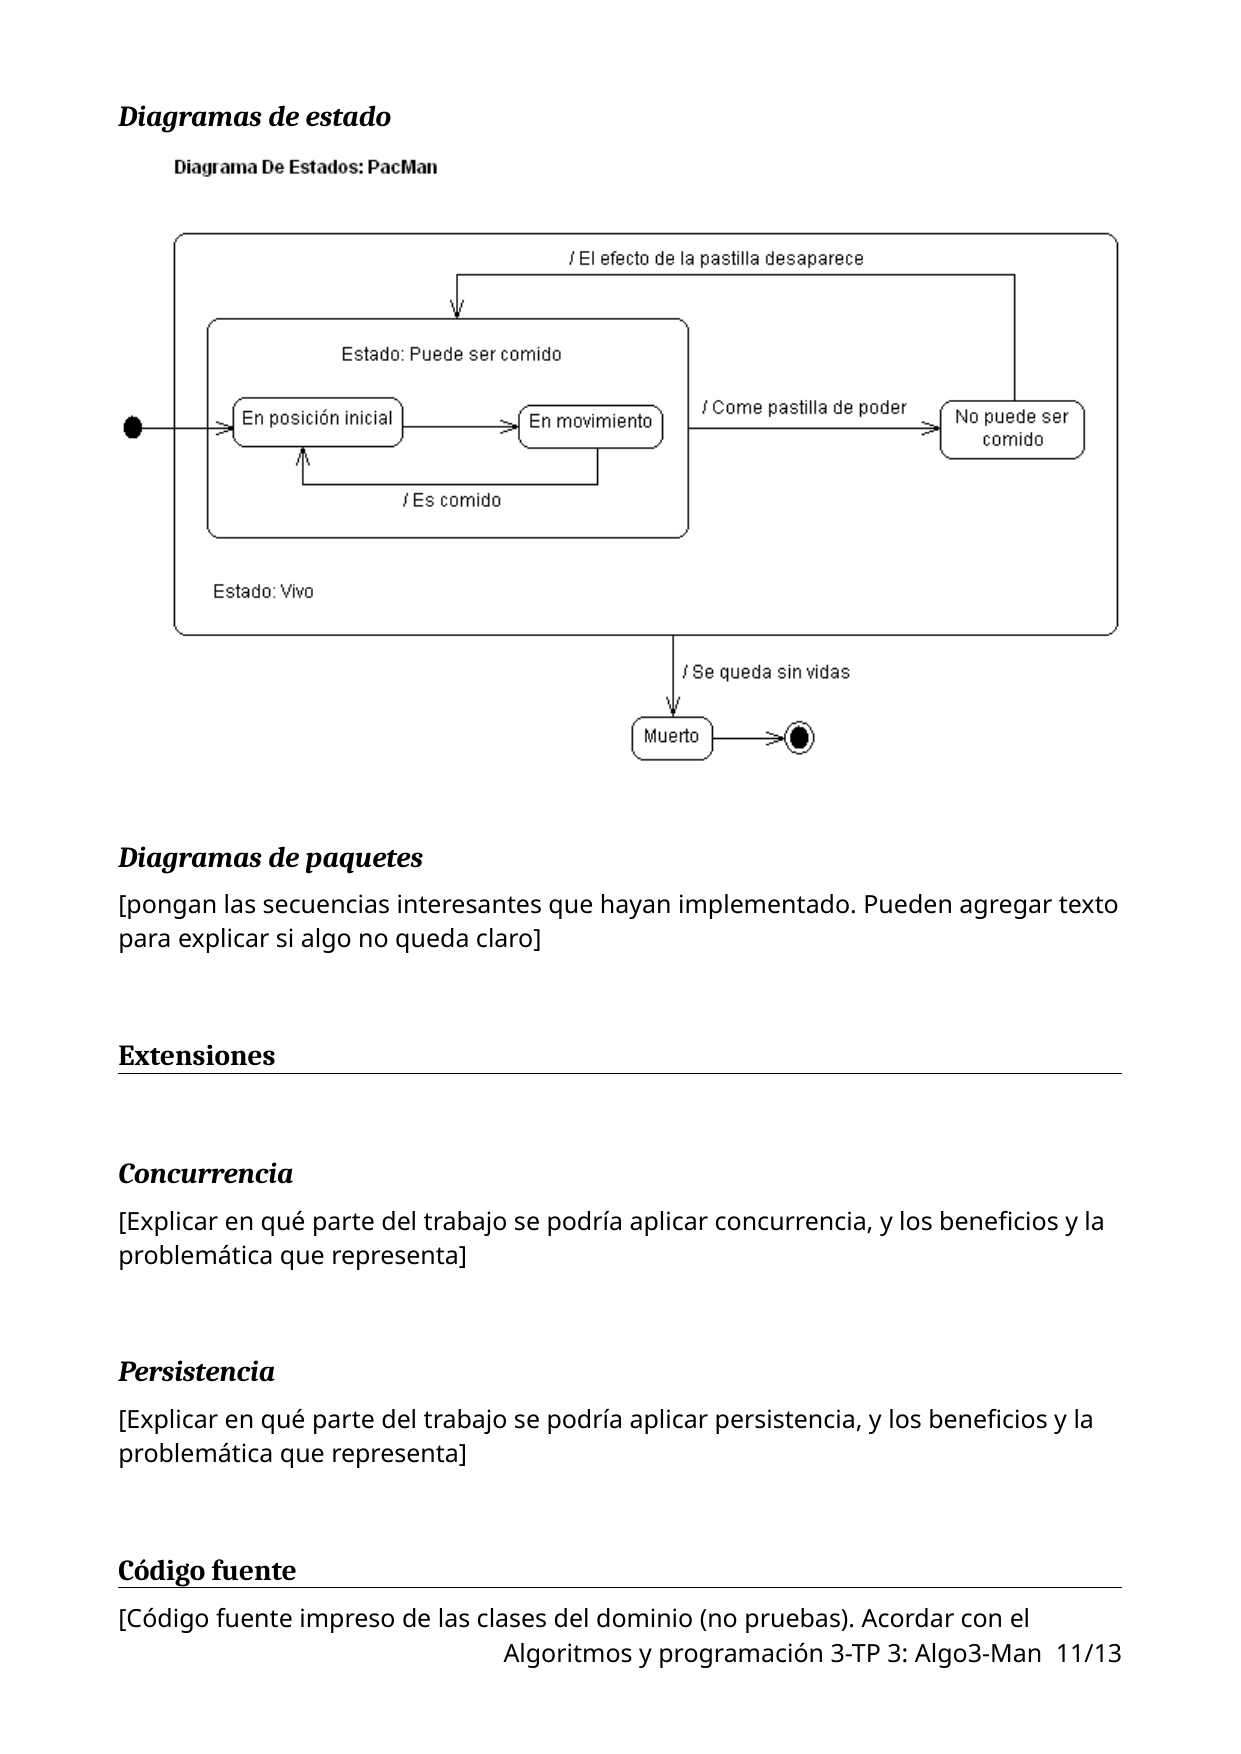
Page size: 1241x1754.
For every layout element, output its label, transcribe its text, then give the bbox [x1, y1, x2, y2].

subtitle Concurrencia [118, 1157, 1122, 1191]
text [Código fuente impreso de las clases del dominio (no pruebas). Acordar con el [118, 1600, 1122, 1634]
subtitle Extensiones [118, 1039, 1122, 1073]
subtitle Código fuente [118, 1554, 1122, 1587]
text [Explicar en qué parte del trabajo se podría aplicar concurrencia, y los beneficios y la problemática que representa] [118, 1203, 1122, 1271]
text [Explicar en qué parte del trabajo se podría aplicar persistencia, y los beneficios y la problemática que representa] [118, 1402, 1122, 1470]
subtitle Diagramas de estado [118, 100, 1122, 133]
subtitle Diagramas de paquetes [118, 841, 1122, 874]
text [pongan las secuencias interesantes que hayan implementado. Pueden agregar texto para explicar si algo no queda claro] [118, 887, 1122, 955]
subtitle Persistencia [118, 1356, 1122, 1389]
